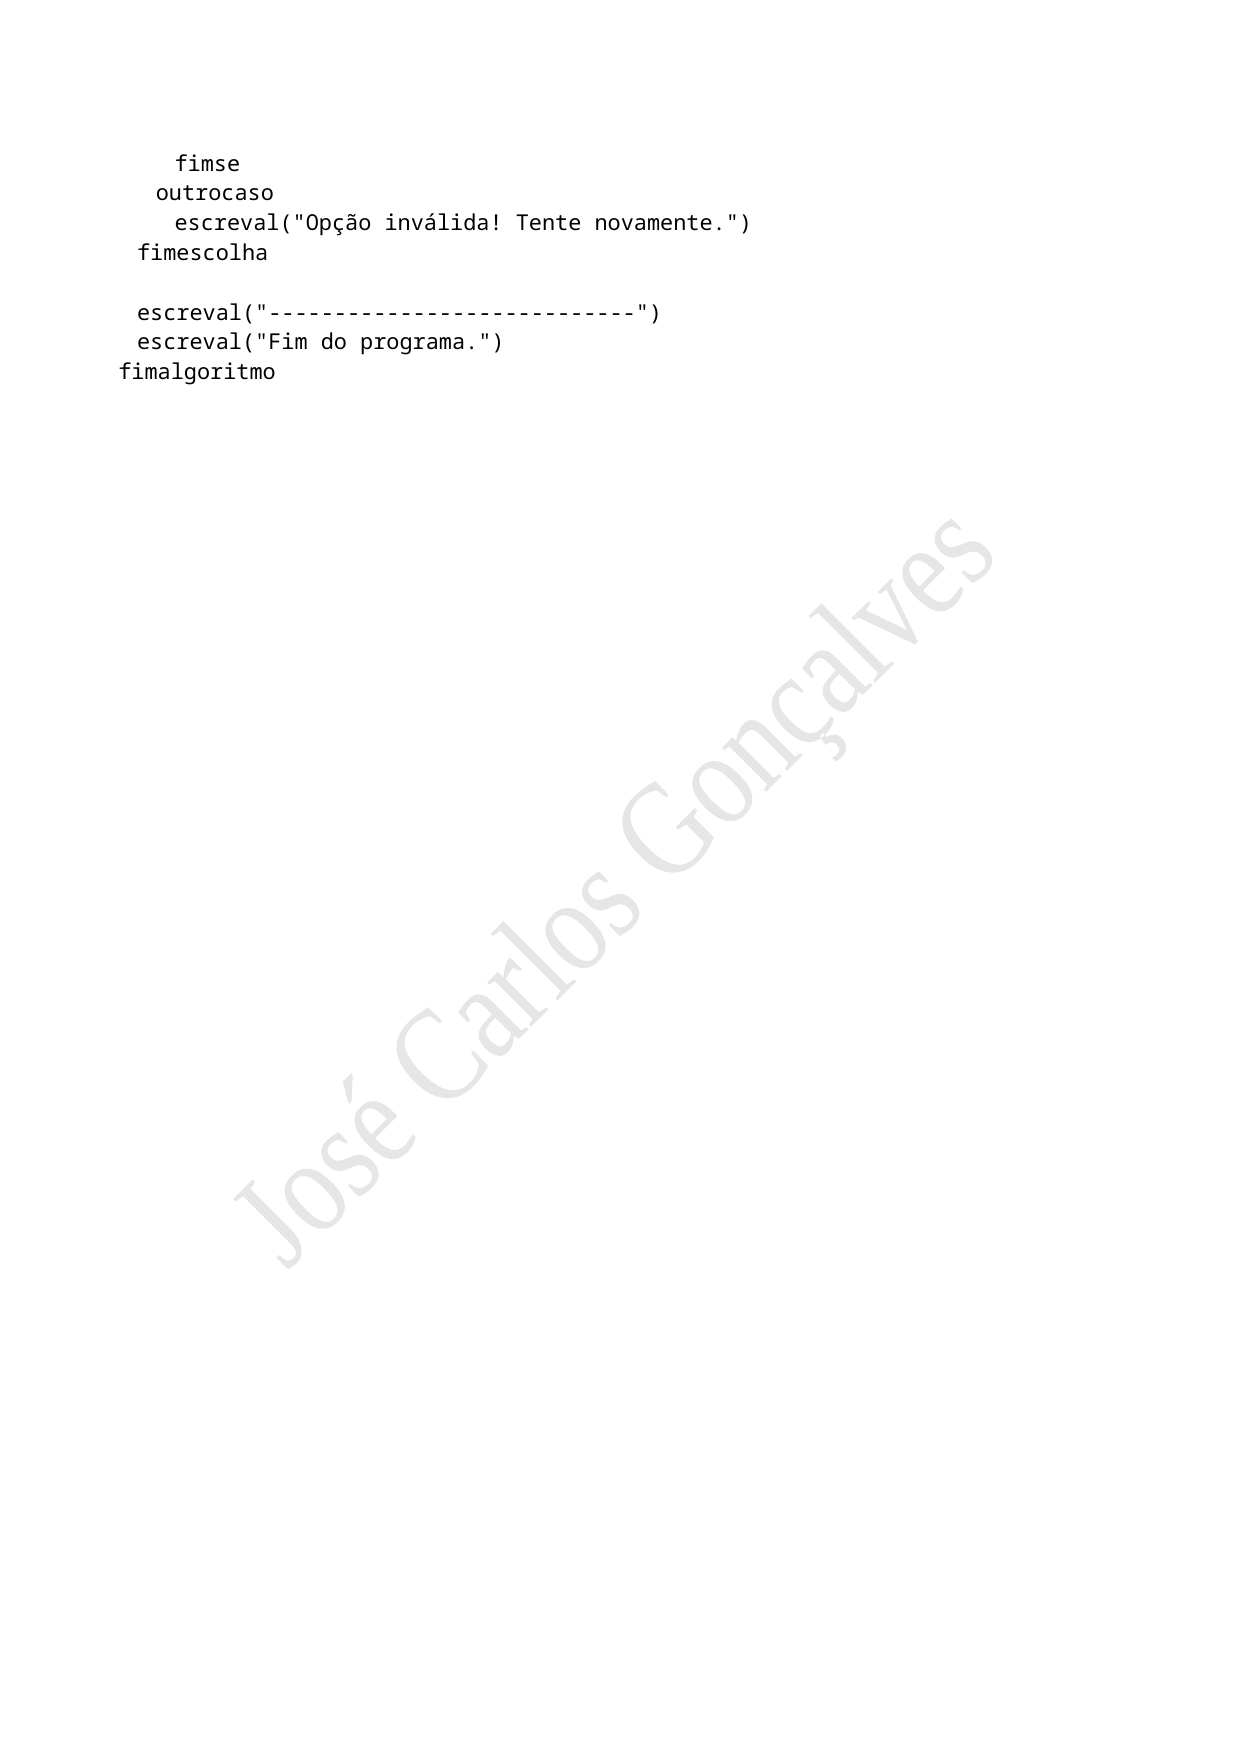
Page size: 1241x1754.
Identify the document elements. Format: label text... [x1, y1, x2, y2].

text fimalgoritmo [118, 356, 1122, 386]
text fimescolha [118, 237, 1122, 267]
text outrocaso [118, 177, 1122, 207]
text fimse [118, 148, 1122, 177]
text escreval("----------------------------") [118, 296, 1122, 326]
text escreval("Fim do programa.") [118, 326, 1122, 356]
text escreval("Opção inválida! Tente novamente.") [118, 207, 1122, 237]
